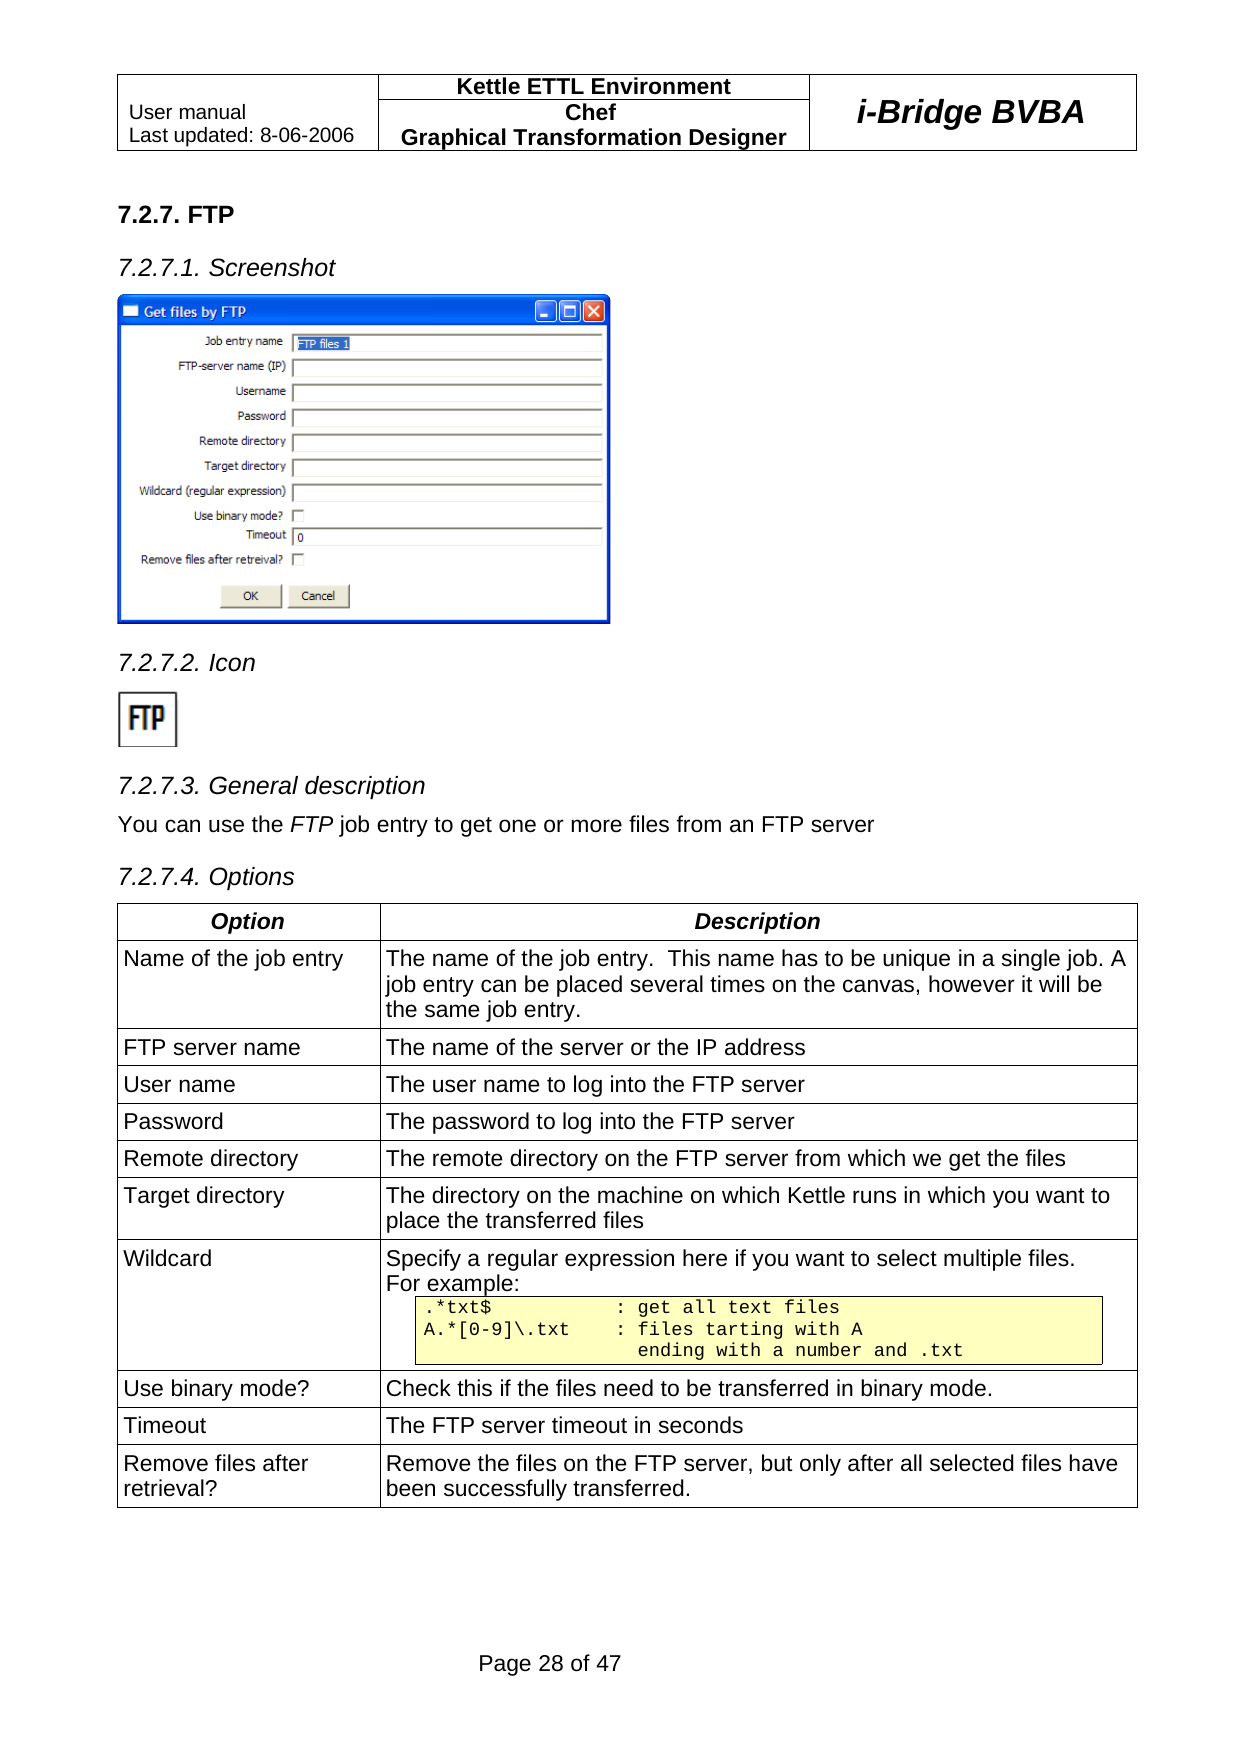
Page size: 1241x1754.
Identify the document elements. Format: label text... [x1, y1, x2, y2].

table_cell Specify a regular expression here if you want to select multiple files. For example: .*txt$ : get all text files A.*[0-9]\.txt : files tarting with A ending with a number and .txt [381, 1240, 1137, 1370]
table_cell Check this if the files need to be transferred in binary mode. [381, 1371, 1137, 1407]
table_cell Wildcard [118, 1240, 380, 1370]
subtitle General description [117, 772, 1137, 800]
table_cell The FTP server timeout in seconds [381, 1408, 1137, 1444]
table_cell Password [118, 1104, 380, 1140]
table_cell FTP server name [118, 1029, 380, 1065]
table_cell Name of the job entry [118, 941, 380, 1028]
picture [117, 294, 611, 624]
table_header Description [381, 904, 1137, 940]
subtitle Icon [117, 649, 1137, 677]
table_cell The password to log into the FTP server [381, 1104, 1137, 1140]
table_cell Target directory [118, 1178, 380, 1239]
subtitle FTP [117, 201, 1137, 229]
subtitle Screenshot [117, 254, 1137, 282]
text You can use the FTP job entry to get one or more files from an FTP server [117, 812, 1137, 838]
table_header Option [118, 904, 380, 940]
table_cell Remove files after retrieval? [118, 1445, 380, 1507]
table_cell The name of the job entry. This name has to be unique in a single job. A job entry can be placed several times on the canvas, however it will be the same job entry. [381, 941, 1137, 1028]
subtitle Options [117, 863, 1137, 891]
table_cell Remove the files on the FTP server, but only after all selected files have been successfully transferred. [381, 1445, 1137, 1507]
table_cell User name [118, 1066, 380, 1103]
table_cell Use binary mode? [118, 1371, 380, 1407]
table_cell Timeout [118, 1408, 380, 1444]
table_cell Remote directory [118, 1141, 380, 1177]
table_cell The name of the server or the IP address [381, 1029, 1137, 1065]
table_cell The directory on the machine on which Kettle runs in which you want to place the transferred files [381, 1178, 1137, 1239]
table_cell The user name to log into the FTP server [381, 1066, 1137, 1103]
table_cell The remote directory on the FTP server from which we get the files [381, 1141, 1137, 1177]
